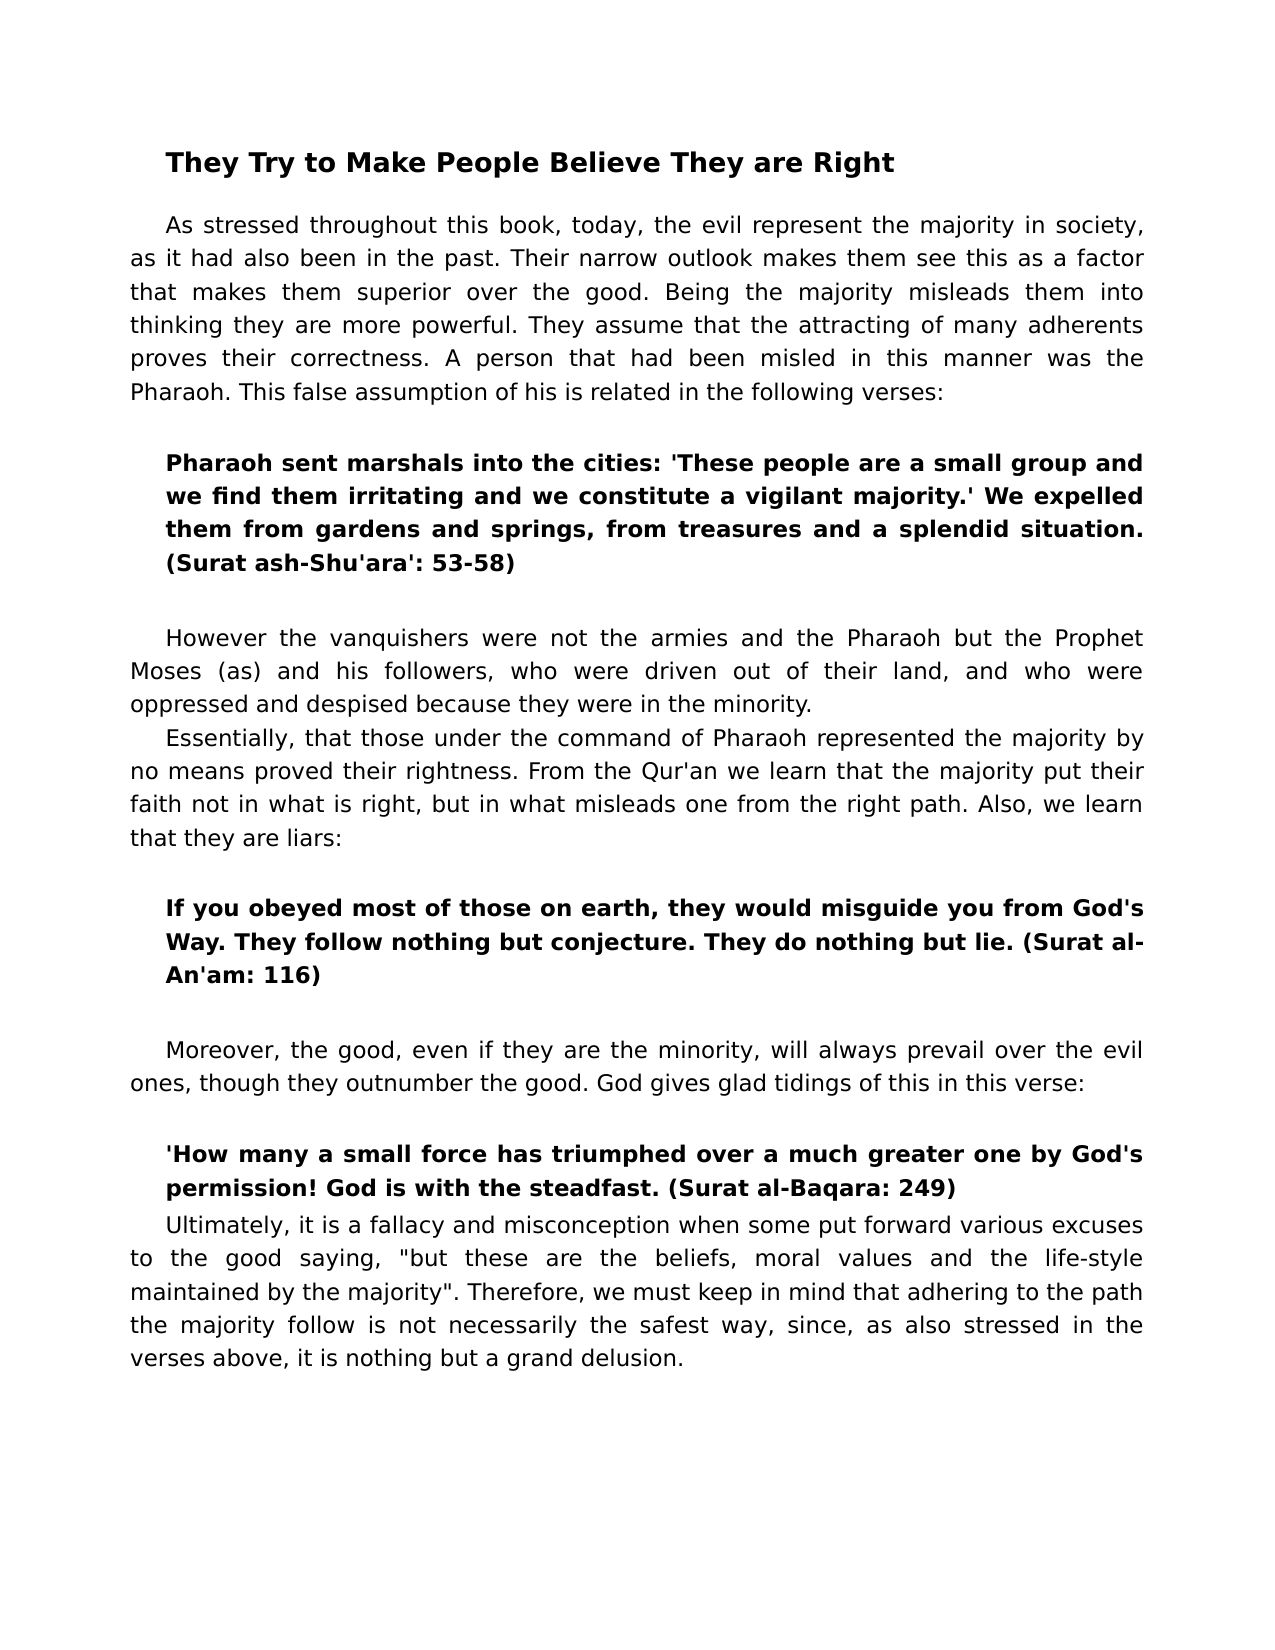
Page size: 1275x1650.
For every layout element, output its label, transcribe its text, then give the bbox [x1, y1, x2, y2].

text Pharaoh sent marshals into the cities: 'These people are a small group and we find them irritating and we constitute a vigilant majority.' We expelled them from gardens and springs, from treasures and a splendid situation. (Surat ash-Shu'ara': 53-58) [165, 444, 1145, 578]
text If you obeyed most of those on earth, they would misguide you from God's Way. They follow nothing but conjecture. They do nothing but lie. (Surat al-An'am: 116) [165, 890, 1145, 990]
text Ultimately, it is a fallacy and misconception when some put forward various excuses to the good saying, "but these are the beliefs, moral values and the life-style maintained by the majority". Therefore, we must keep in mind that adhering to the path the majority follow is not necessarily the safest way, since, as also stressed in the verses above, it is nothing but a grand delusion. [130, 1207, 1145, 1373]
text Moreover, the good, even if they are the minority, will always prevail over the evil ones, though they outnumber the good. God gives glad tidings of this in this verse: [130, 1032, 1145, 1098]
text 'How many a small force has triumphed over a much greater one by God's permission! God is with the steadfast. (Surat al-Baqara: 249) [165, 1136, 1145, 1203]
text However the vanquishers were not the armies and the Pharaoh but the Prophet Moses (as) and his followers, who were driven out of their land, and who were oppressed and despised because they were in the minority. [130, 619, 1145, 719]
text Essentially, that those under the command of Pharaoh represented the majority by no means proved their rightness. From the Qur'an we learn that the majority put their faith not in what is right, but in what misleads one from the right path. Also, we learn that they are liars: [130, 719, 1145, 853]
text They Try to Make People Believe They are Right [165, 148, 1127, 179]
text As stressed throughout this book, today, the evil represent the majority in society, as it had also been in the past. Their narrow outlook makes them see this as a factor that makes them superior over the good. Being the majority misleads them into thinking they are more powerful. They assume that the attracting of many adherents proves their correctness. A person that had been misled in this manner was the Pharaoh. This false assumption of his is related in the following verses: [130, 207, 1145, 407]
